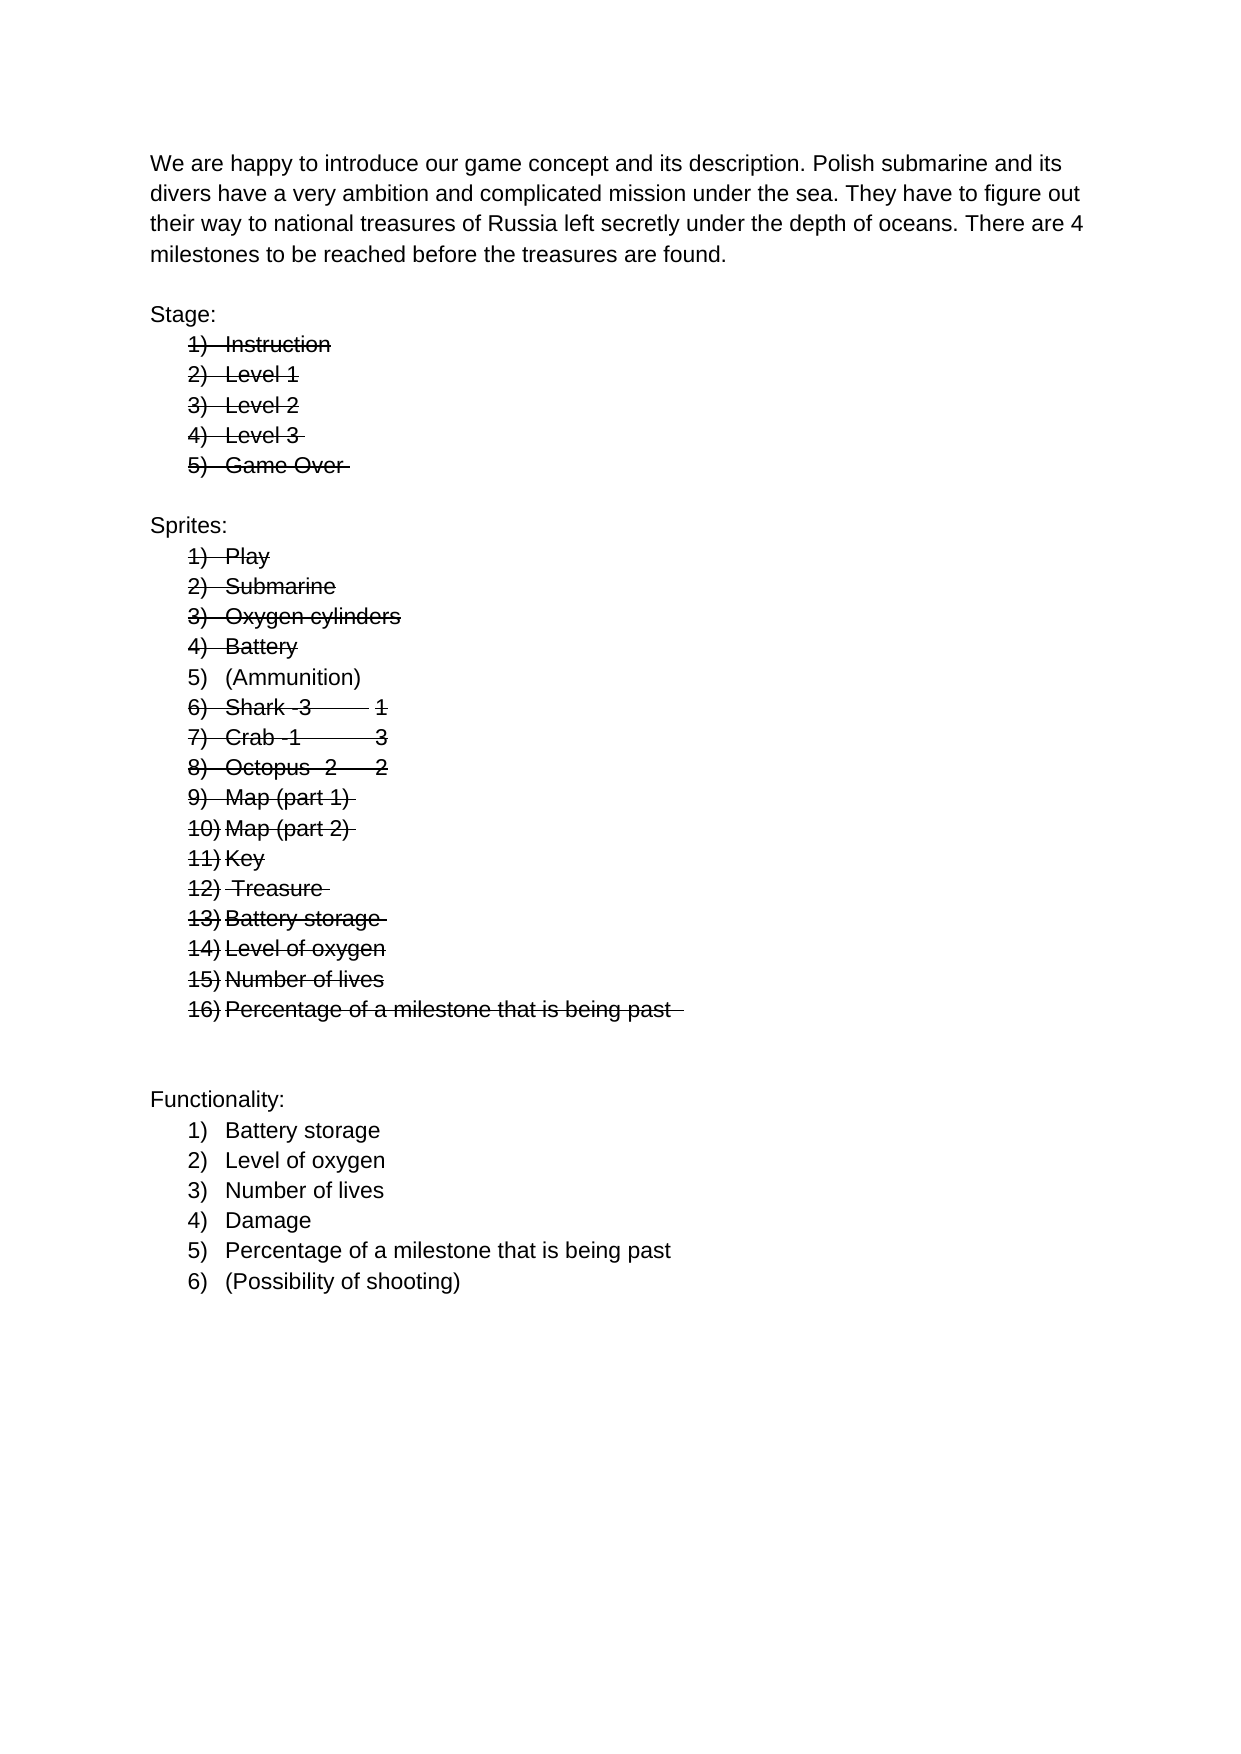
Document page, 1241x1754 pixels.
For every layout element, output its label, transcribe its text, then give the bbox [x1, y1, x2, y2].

text Stage: [150, 301, 1090, 327]
list Crab -1 3 [187, 724, 1090, 750]
list Level 3 [187, 422, 1090, 448]
list Shark -3 1 [187, 694, 1090, 720]
list Number of lives [187, 1177, 1090, 1203]
list Key [187, 845, 1090, 871]
list Game Over [187, 452, 1090, 478]
list Octopus -2 2 [187, 754, 1090, 781]
list Play [187, 543, 1090, 569]
list Battery [187, 633, 1090, 660]
list (Possibility of shooting) [187, 1268, 1090, 1294]
list Treasure [187, 875, 1090, 901]
list Submarine [187, 573, 1090, 599]
list Percentage of a milestone that is being past [187, 996, 1090, 1022]
list Level of oxygen [187, 935, 1090, 962]
list Map (part 1) [187, 784, 1090, 811]
list Damage [187, 1207, 1090, 1234]
list Oxygen cylinders [187, 603, 1090, 629]
text We are happy to introduce our game concept and its description. Polish submarine and its divers have a very ambition and complicated mission under the sea. They have to figure out their way to national treasures of Russia left secretly under the depth of oceans. There are 4 milestones to be reached before the treasures are found. [150, 150, 1090, 267]
list Map (part 2) [187, 814, 1090, 841]
list Battery storage [187, 1117, 1090, 1143]
text Functionality: [150, 1086, 1090, 1113]
list Level 1 [187, 361, 1090, 388]
list Instruction [187, 331, 1090, 358]
list Percentage of a milestone that is being past [187, 1237, 1090, 1264]
list Battery storage [187, 905, 1090, 932]
text Sprites: [150, 512, 1090, 539]
list (Ammunition) [187, 663, 1090, 690]
list Level 2 [187, 392, 1090, 418]
list Level of oxygen [187, 1147, 1090, 1173]
list Number of lives [187, 966, 1090, 992]
